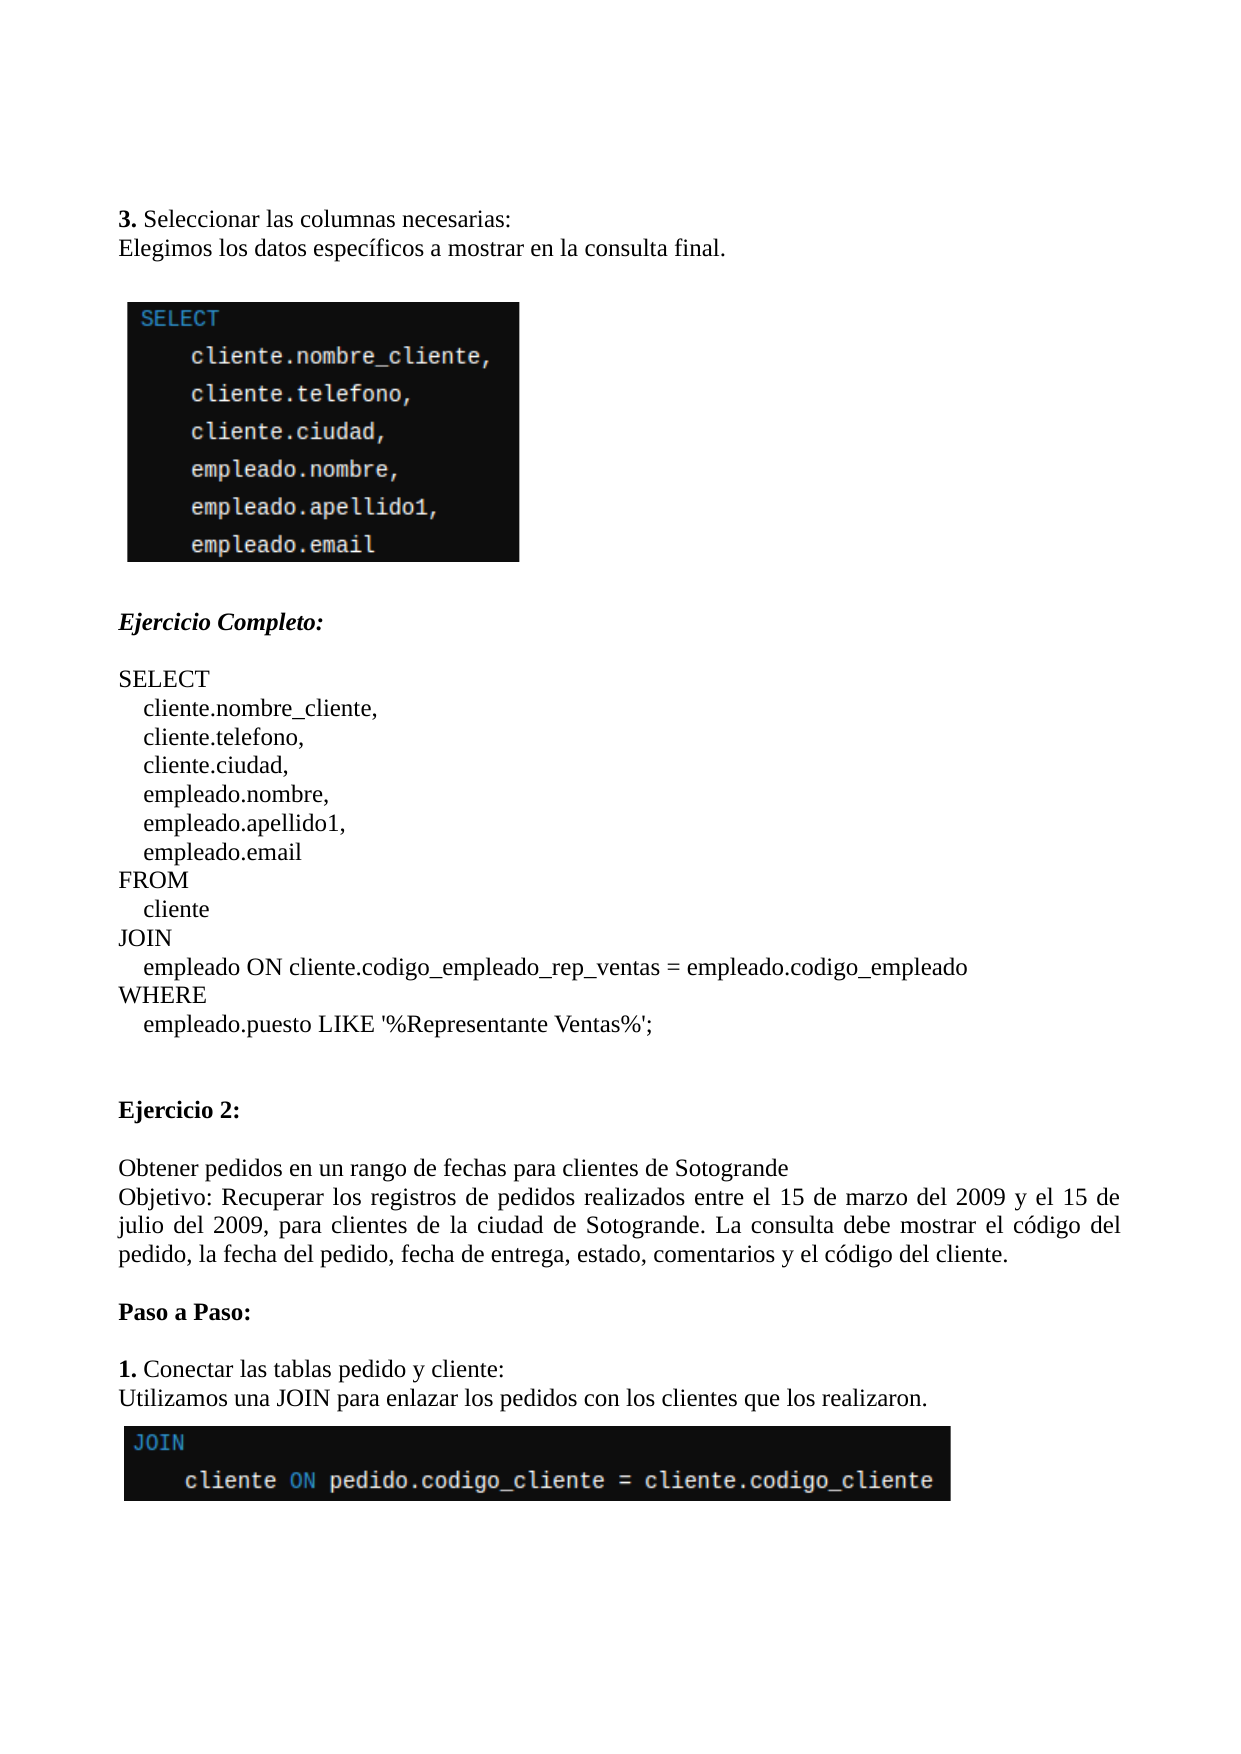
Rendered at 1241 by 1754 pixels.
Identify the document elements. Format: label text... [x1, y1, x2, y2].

text 1. Conectar las tablas pedido y cliente: [118, 1354, 1122, 1383]
text WHERE [118, 981, 1122, 1009]
text Paso a Paso: [118, 1297, 1122, 1326]
text FROM [118, 866, 1122, 894]
text cliente.ciudad, [118, 751, 1122, 779]
text Ejercicio 2: [118, 1096, 1122, 1124]
text Elegimos los datos específicos a mostrar en la consulta final. [118, 233, 1122, 262]
text empleado.email [118, 837, 1122, 866]
text empleado.apellido1, [118, 808, 1122, 837]
text empleado.nombre, [118, 779, 1122, 808]
text cliente.telefono, [118, 722, 1122, 751]
picture [124, 1426, 951, 1501]
text Ejercicio Completo: [118, 607, 1122, 636]
text cliente [118, 894, 1122, 923]
text 3. Seleccionar las columnas necesarias: [118, 204, 1122, 233]
text cliente.nombre_cliente, [118, 693, 1122, 722]
text empleado ON cliente.codigo_empleado_rep_ventas = empleado.codigo_empleado [118, 952, 1122, 981]
text Objetivo: Recuperar los registros de pedidos realizados entre el 15 de marzo del 2009 y el 15 de julio del 2009, para clientes de la ciudad de Sotogrande. La consulta debe mostrar el código del pedido, la fecha del pedido, fecha de entrega, estado, comentarios y el código del cliente. [118, 1182, 1122, 1268]
text empleado.puesto LIKE '%Representante Ventas%'; [118, 1009, 1122, 1038]
picture [127, 302, 520, 562]
text Utilizamos una JOIN para enlazar los pedidos con los clientes que los realizaron. [118, 1383, 1122, 1412]
text Obtener pedidos en un rango de fechas para clientes de Sotogrande [118, 1153, 1122, 1182]
text JOIN [118, 923, 1122, 952]
text SELECT [118, 664, 1122, 693]
